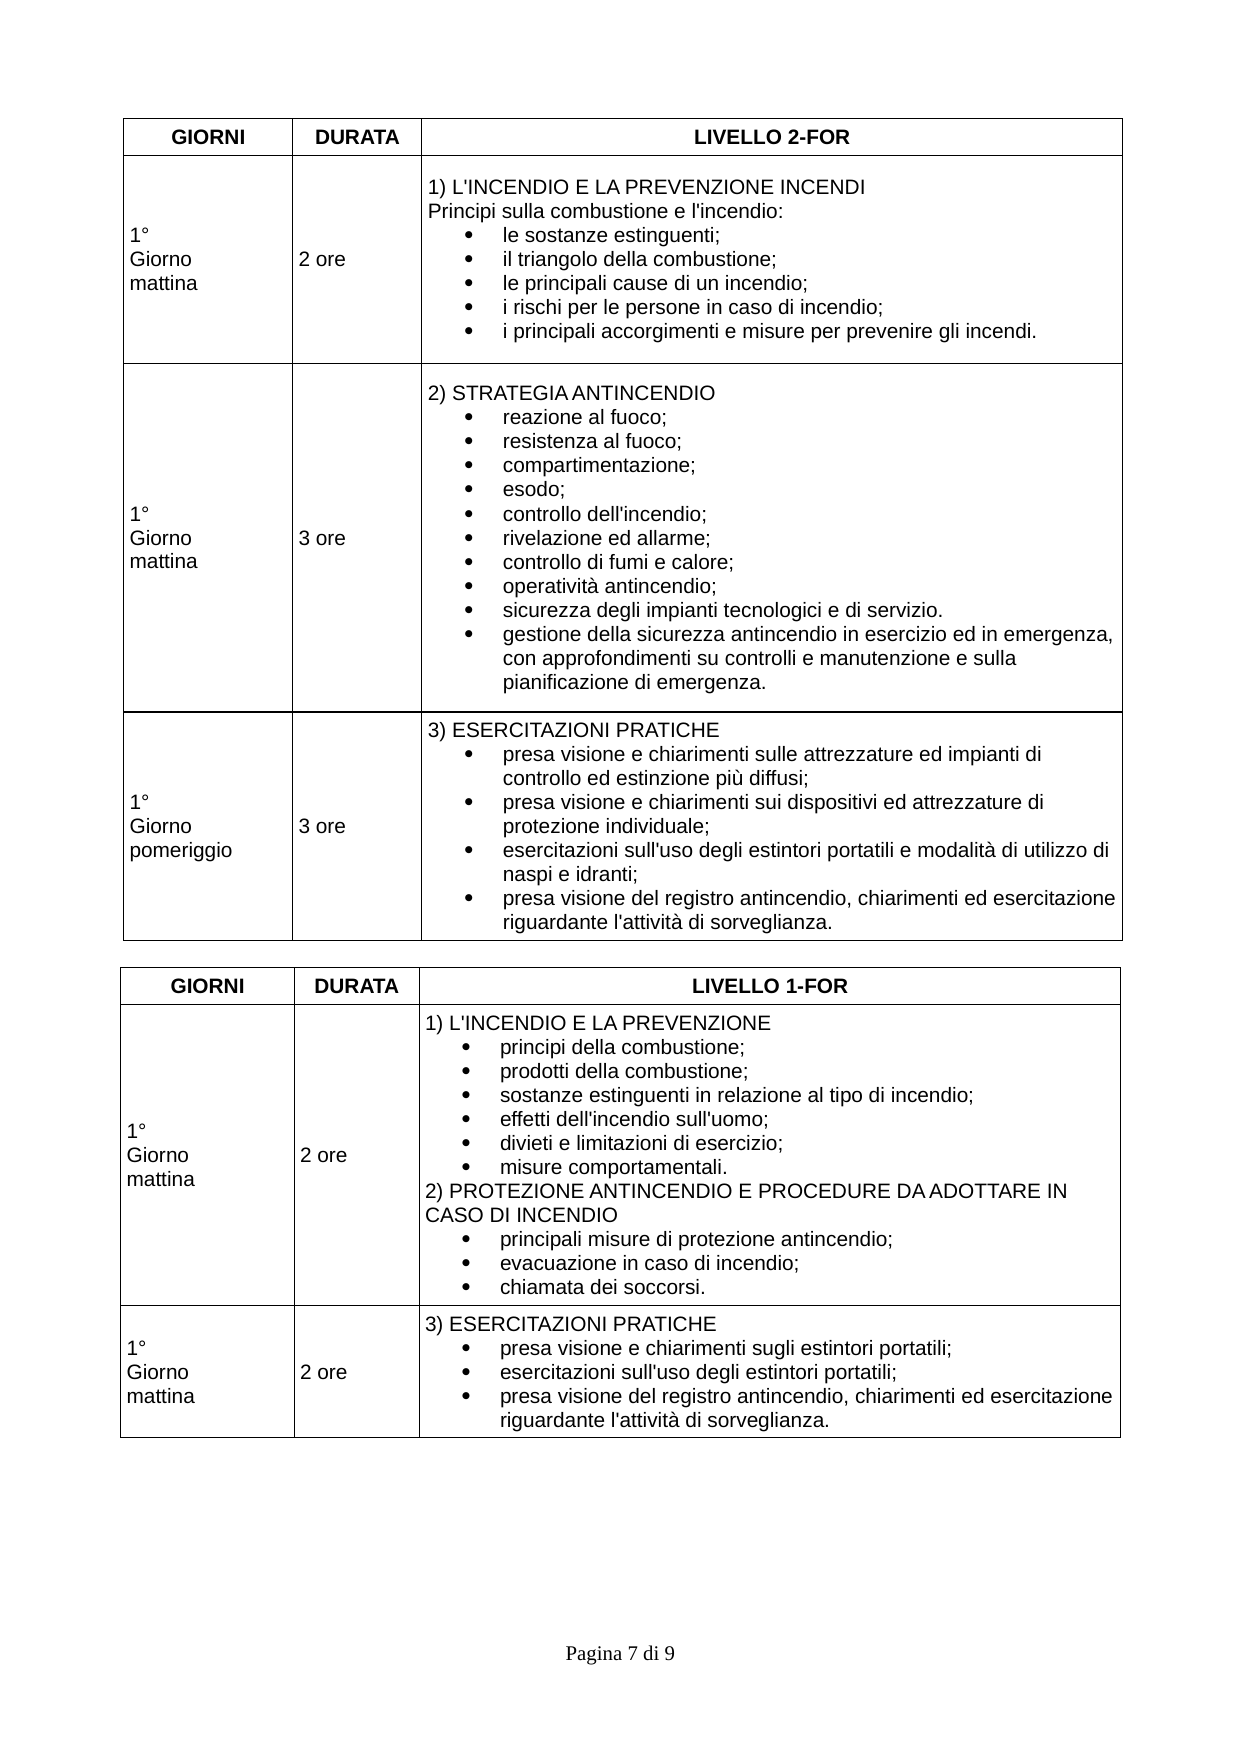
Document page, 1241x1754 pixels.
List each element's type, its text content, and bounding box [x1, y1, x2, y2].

table_cell 3) ESERCITAZIONI PRATICHE presa visione e chiarimenti sugli estintori portatili; esercitazioni sull'uso degli estintori portatili; presa visione del registro antincendio, chiarimenti ed esercitazione riguardante l'attività di sorveglianza. [420, 1306, 1120, 1437]
table_cell 2 ore [293, 156, 421, 362]
table_cell 1° Giorno mattina [121, 1306, 294, 1437]
table_cell 3 ore [293, 364, 421, 711]
table_cell 1° Giorno mattina [124, 156, 292, 362]
table_header GIORNI [124, 119, 292, 154]
table_cell 1) L'INCENDIO E LA PREVENZIONE INCENDI Principi sulla combustione e l'incendio: le sostanze estinguenti; il triangolo della combustione; le principali cause di un incendio; i rischi per le persone in caso di incendio; i principali accorgimenti e misure per prevenire gli incendi. [422, 156, 1122, 362]
table_cell 1° Giorno mattina [121, 1005, 294, 1305]
table_header DURATA [293, 119, 421, 154]
table_header DURATA [295, 968, 419, 1004]
table_cell 1° Giorno pomeriggio [124, 713, 292, 940]
table_cell 1° Giorno mattina [124, 364, 292, 711]
table_header LIVELLO 1-FOR [420, 968, 1120, 1004]
table_cell 3 ore [293, 713, 421, 940]
table_header GIORNI [121, 968, 294, 1004]
table_cell 3) ESERCITAZIONI PRATICHE presa visione e chiarimenti sulle attrezzature ed impianti di controllo ed estinzione più diffusi; presa visione e chiarimenti sui dispositivi ed attrezzature di protezione individuale; esercitazioni sull'uso degli estintori portatili e modalità di utilizzo di naspi e idranti; presa visione del registro antincendio, chiarimenti ed esercitazione riguardante l'attività di sorveglianza. [422, 713, 1122, 940]
table_header LIVELLO 2-FOR [422, 119, 1122, 154]
table_cell 1) L'INCENDIO E LA PREVENZIONE principi della combustione; prodotti della combustione; sostanze estinguenti in relazione al tipo di incendio; effetti dell'incendio sull'uomo; divieti e limitazioni di esercizio; misure comportamentali. 2) PROTEZIONE ANTINCENDIO E PROCEDURE DA ADOTTARE IN CASO DI INCENDIO principali misure di protezione antincendio; evacuazione in caso di incendio; chiamata dei soccorsi. [420, 1005, 1120, 1305]
table_cell 2 ore [295, 1005, 419, 1305]
table_cell 2) STRATEGIA ANTINCENDIO reazione al fuoco; resistenza al fuoco; compartimentazione; esodo; controllo dell'incendio; rivelazione ed allarme; controllo di fumi e calore; operatività antincendio; sicurezza degli impianti tecnologici e di servizio. gestione della sicurezza antincendio in esercizio ed in emergenza, con approfondimenti su controlli e manutenzione e sulla pianificazione di emergenza. [422, 364, 1122, 711]
table_cell 2 ore [295, 1306, 419, 1437]
